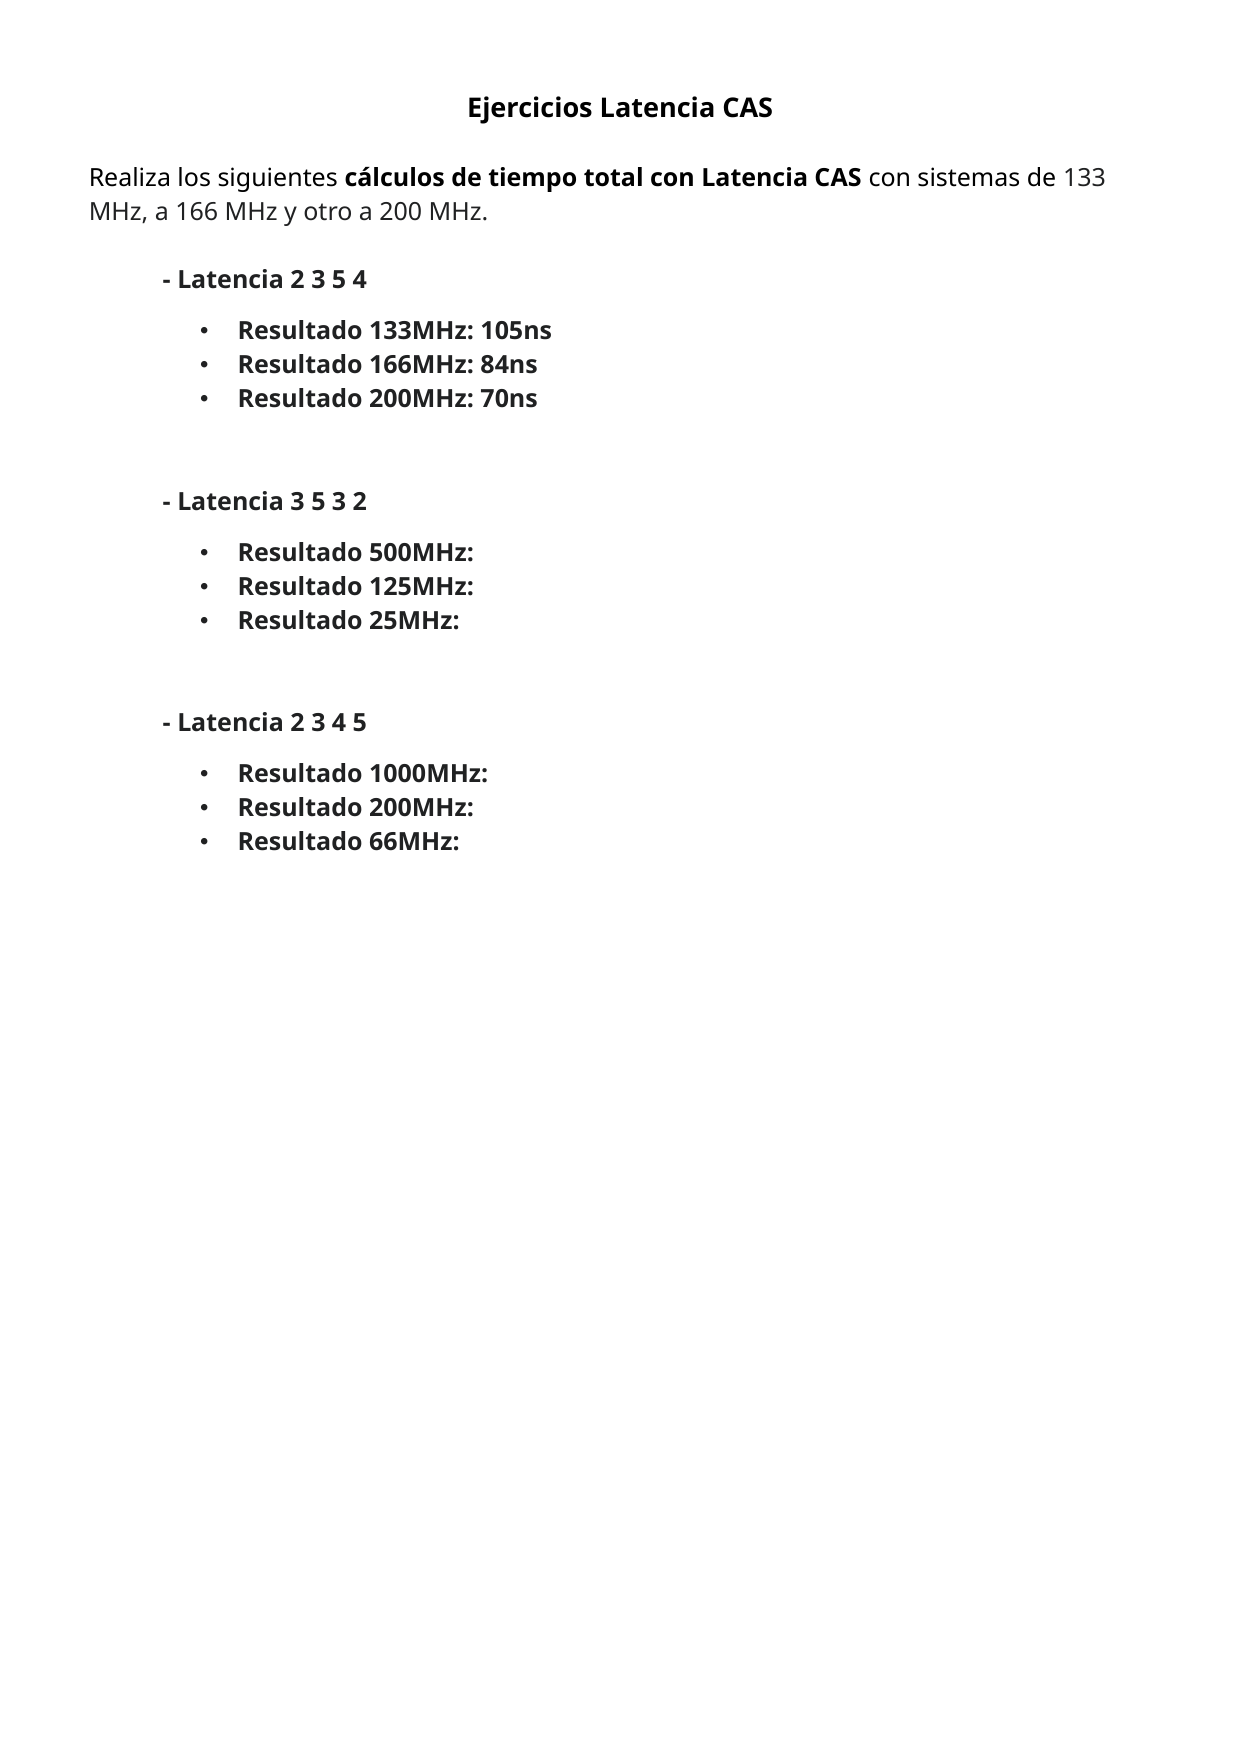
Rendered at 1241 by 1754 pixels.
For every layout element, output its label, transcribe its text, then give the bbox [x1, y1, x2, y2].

list Resultado 1000MHz: [200, 756, 1152, 790]
list Resultado 66MHz: [200, 824, 1152, 858]
list Resultado 166MHz: 84ns [200, 347, 1152, 381]
text Realiza los siguientes cálculos de tiempo total con Latencia CAS con sistemas de 133 MHz, a 166 MHz y otro a 200 MHz. [88, 159, 1152, 228]
text - Latencia 2 3 5 4 [162, 262, 1152, 296]
list Resultado 125MHz: [200, 568, 1152, 602]
list Resultado 200MHz: [200, 790, 1152, 824]
list Resultado 200MHz: 70ns [200, 381, 1152, 415]
text - Latencia 3 5 3 2 [162, 483, 1152, 517]
list Resultado 500MHz: [200, 534, 1152, 568]
list Resultado 25MHz: [200, 602, 1152, 636]
text - Latencia 2 3 4 5 [162, 704, 1152, 739]
list Resultado 133MHz: 105ns [200, 313, 1152, 347]
text Ejercicios Latencia CAS [88, 88, 1152, 125]
